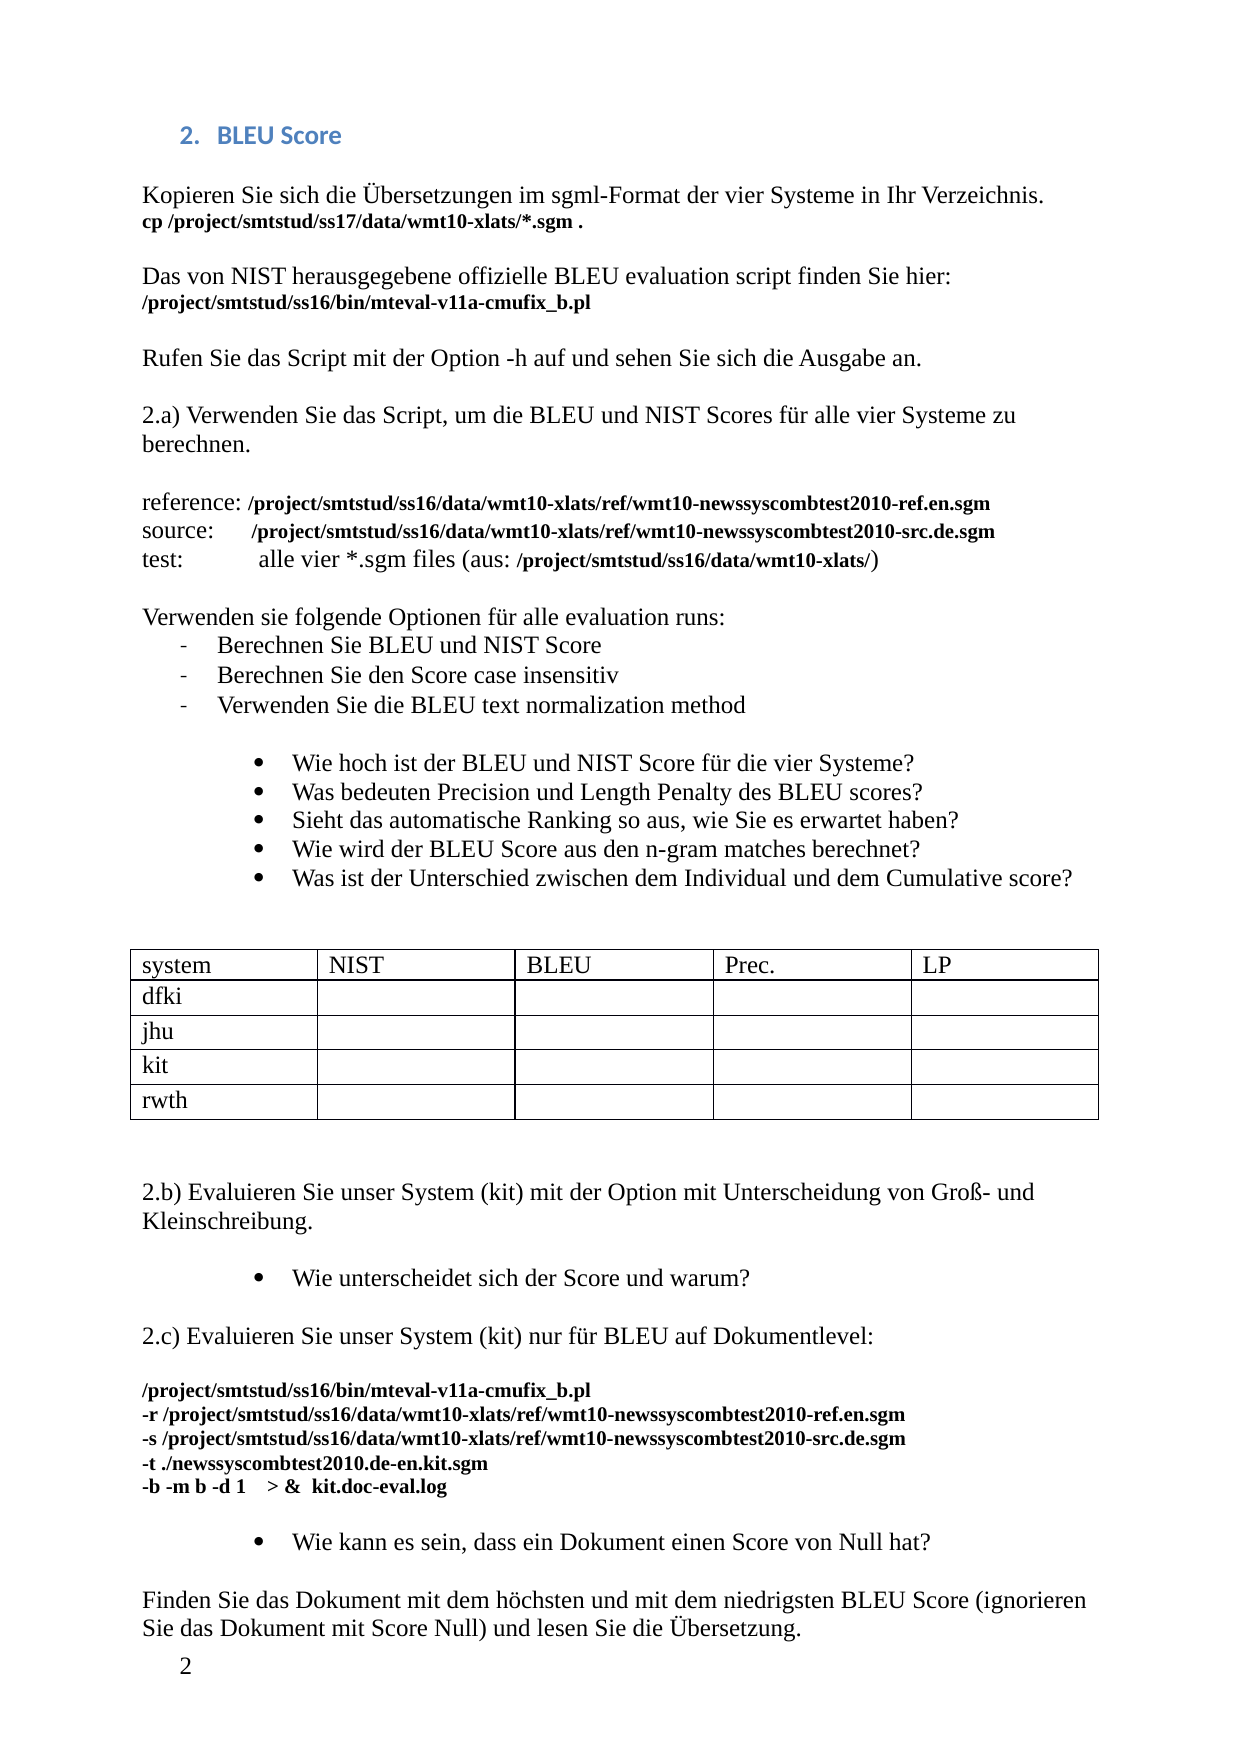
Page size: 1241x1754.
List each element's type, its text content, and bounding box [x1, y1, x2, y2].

list Was ist der Unterschied zwischen dem Individual und dem Cumulative score? [254, 863, 1110, 892]
table_cell 0.2274 [714, 1016, 911, 1049]
table_cell kit [131, 1050, 317, 1084]
list Wie wird der BLEU Score aus den n-gram matches berechnet? [254, 834, 1110, 863]
table_cell 0.2435 [516, 1085, 713, 1118]
table_cell 5.9481 [318, 981, 514, 1015]
list Verwenden Sie die BLEU text normalization method [179, 690, 1110, 719]
table_cell 1.0 [912, 981, 1098, 1015]
text test: alle vier *.sgm files (aus: /project/smtstud/ss16/data/wmt10-xlats/) [142, 544, 1110, 573]
table_header Prec. [714, 950, 911, 979]
text reference: /project/smtstud/ss16/data/wmt10-xlats/ref/wmt10-newssyscombtest2010-ref.en.sgm [142, 487, 1110, 516]
text source: /project/smtstud/ss16/data/wmt10-xlats/ref/wmt10-newssyscombtest2010-src.de.sgm [142, 516, 1110, 544]
table_cell 0.1767 [516, 981, 713, 1015]
text Kopieren Sie sich die Übersetzungen im sgml-Format der vier Systeme in Ihr Verzeichnis. [142, 180, 1110, 209]
table_cell 0.9414 [912, 1016, 1098, 1049]
text Verwenden sie folgende Optionen für alle evaluation runs: [142, 602, 1110, 631]
text Rufen Sie das Script mit der Option -h auf und sehen Sie sich die Ausgabe an. [142, 343, 1110, 372]
table_cell jhu [131, 1016, 317, 1049]
list Wie unterscheidet sich der Score und warum? [254, 1263, 1110, 1292]
table_cell 1.0 [912, 1050, 1098, 1084]
text 2.b) Evaluieren Sie unser System (kit) mit der Option mit Unterscheidung von Groß- und Kleinschreibung. [142, 1177, 1110, 1234]
text /project/smtstud/ss16/bin/mteval-v11a-cmufix_b.pl [142, 290, 1110, 314]
table_cell 6.8816 [318, 1050, 514, 1084]
table_header system [131, 950, 317, 979]
table_cell 0.2397 [714, 1050, 911, 1084]
table_cell 0.1767 [714, 981, 911, 1015]
list Wie kann es sein, dass ein Dokument einen Score von Null hat? [254, 1527, 1110, 1556]
table_header NIST [318, 950, 514, 979]
text Das von NIST herausgegebene offizielle BLEU evaluation script finden Sie hier: [142, 261, 1110, 290]
table_cell 6.9411 [318, 1085, 514, 1118]
list Wie hoch ist der BLEU und NIST Score für die vier Systeme? [254, 748, 1110, 777]
list Berechnen Sie den Score case insensitiv [179, 660, 1110, 690]
table_cell 6.6869 [318, 1016, 514, 1049]
list Berechnen Sie BLEU und NIST Score [179, 631, 1110, 660]
table_cell 0.2141 [516, 1016, 713, 1049]
list Was bedeuten Precision und Length Penalty des BLEU scores? [254, 777, 1110, 806]
table_cell dfki [131, 981, 317, 1015]
subtitle BLEU Score [179, 118, 1110, 151]
table_cell 1.0 [912, 1085, 1098, 1118]
list Sieht das automatische Ranking so aus, wie Sie es erwartet haben? [254, 806, 1110, 834]
text 2.c) Evaluieren Sie unser System (kit) nur für BLEU auf Dokumentlevel: [142, 1321, 1110, 1349]
text cp /project/smtstud/ss17/data/wmt10-xlats/*.sgm . [142, 209, 1110, 233]
text 2.a) Verwenden Sie das Script, um die BLEU und NIST Scores für alle vier Systeme zu berechnen. [142, 401, 1110, 458]
text Finden Sie das Dokument mit dem höchsten und mit dem niedrigsten BLEU Score (ignorieren Sie das Dokument mit Score Null) und lesen Sie die Übersetzung. [142, 1585, 1110, 1642]
table_cell 0.2435 [714, 1085, 911, 1118]
table_header BLEU [516, 950, 713, 979]
table_cell rwth [131, 1085, 317, 1118]
text /project/smtstud/ss16/bin/mteval-v11a-cmufix_b.pl -r /project/smtstud/ss16/data/wmt10-xlats/ref/wmt10-newssyscombtest2010-ref.en.sgm -s /project/smtstud/ss16/data/wmt10-xlats/ref/wmt10-newssyscombtest2010-src.de.sgm -t ./newssyscombtest2010.de-en.kit.sgm -b -m b -d 1 > & kit.doc-eval.log [142, 1378, 1110, 1498]
table_cell 0.2397 [516, 1050, 713, 1084]
table_header LP [912, 950, 1098, 979]
